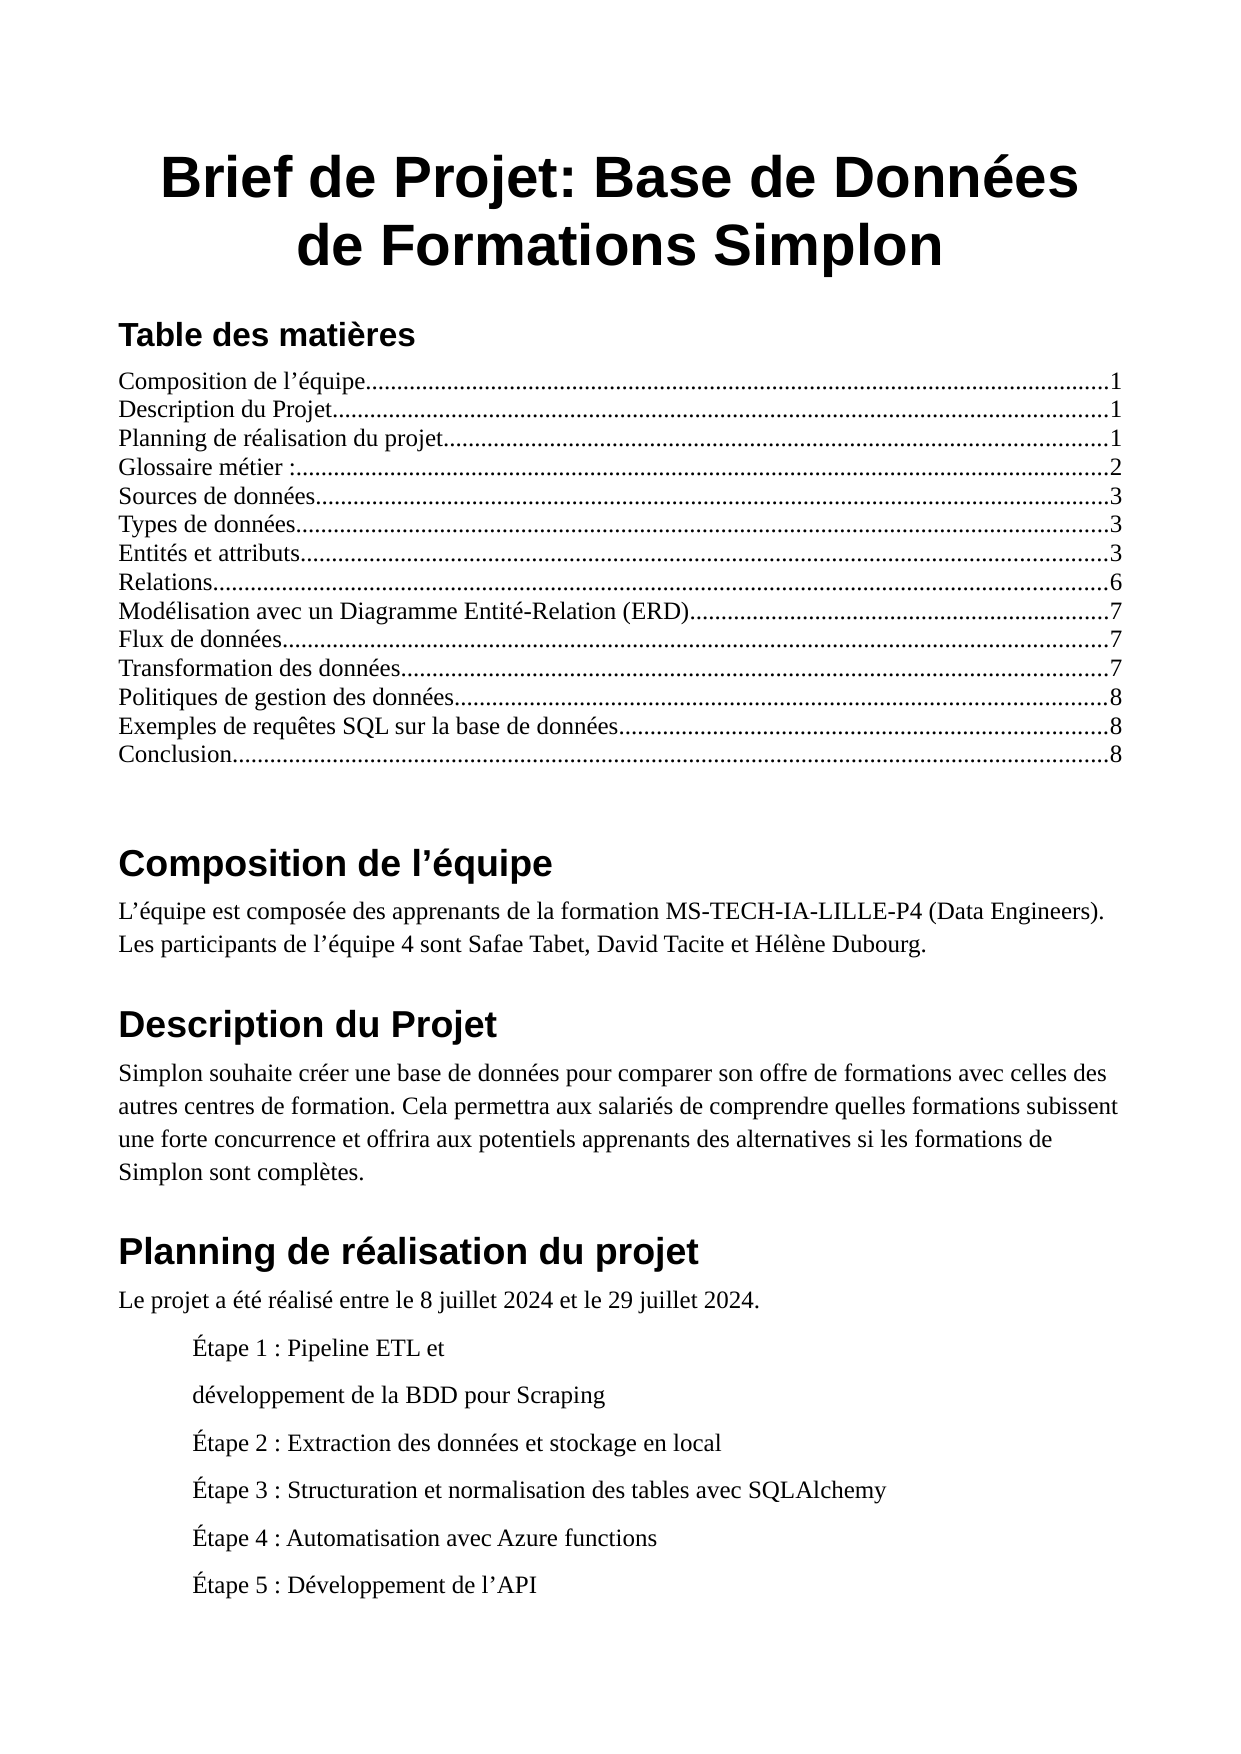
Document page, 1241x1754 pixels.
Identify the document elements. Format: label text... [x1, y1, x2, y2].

text Glossaire métier : 2 [118, 452, 1122, 481]
text Flux de données 7 [118, 624, 1122, 653]
text Politiques de gestion des données 8 [118, 682, 1122, 711]
text Étape 4 : Automatisation avec Azure functions [192, 1523, 1122, 1552]
text Étape 5 : Développement de l’API [192, 1571, 1122, 1599]
subtitle Planning de réalisation du projet [118, 1229, 1122, 1272]
text Simplon souhaite créer une base de données pour comparer son offre de formations avec celles des autres centres de formation. Cela permettra aux salariés de comprendre quelles formations subissent une forte concurrence et offrira aux potentiels apprenants des alternatives si les formations de Simplon sont complètes. [118, 1058, 1122, 1186]
text Modélisation avec un Diagramme Entité-Relation (ERD) 7 [118, 596, 1122, 624]
text Planning de réalisation du projet 1 [118, 423, 1122, 452]
text Transformation des données 7 [118, 653, 1122, 682]
text Relations 6 [118, 567, 1122, 596]
text Exemples de requêtes SQL sur la base de données 8 [118, 711, 1122, 739]
subtitle Composition de l’équipe [118, 841, 1122, 884]
text Étape 1 : Pipeline ETL et [192, 1333, 1122, 1361]
text développement de la BDD pour Scraping [192, 1380, 1122, 1409]
text Étape 3 : Structuration et normalisation des tables avec SQLAlchemy [192, 1475, 1122, 1504]
text Description du Projet 1 [118, 394, 1122, 423]
text Types de données 3 [118, 509, 1122, 538]
title Brief de Projet: Base de Données de Formations Simplon [118, 143, 1122, 277]
text Étape 2 : Extraction des données et stockage en local [192, 1428, 1122, 1457]
subtitle Table des matières [118, 315, 1122, 353]
text L’équipe est composée des apprenants de la formation MS-TECH-IA-LILLE-P4 (Data Engineers). Les participants de l’équipe 4 sont Safae Tabet, David Tacite et Hélène Dubourg. [118, 896, 1122, 958]
text Le projet a été réalisé entre le 8 juillet 2024 et le 29 juillet 2024. [118, 1285, 1122, 1314]
text Entités et attributs 3 [118, 538, 1122, 567]
subtitle Description du Projet [118, 1002, 1122, 1045]
text Composition de l’équipe 1 [118, 366, 1122, 394]
text Sources de données 3 [118, 481, 1122, 509]
text Conclusion 8 [118, 739, 1122, 768]
